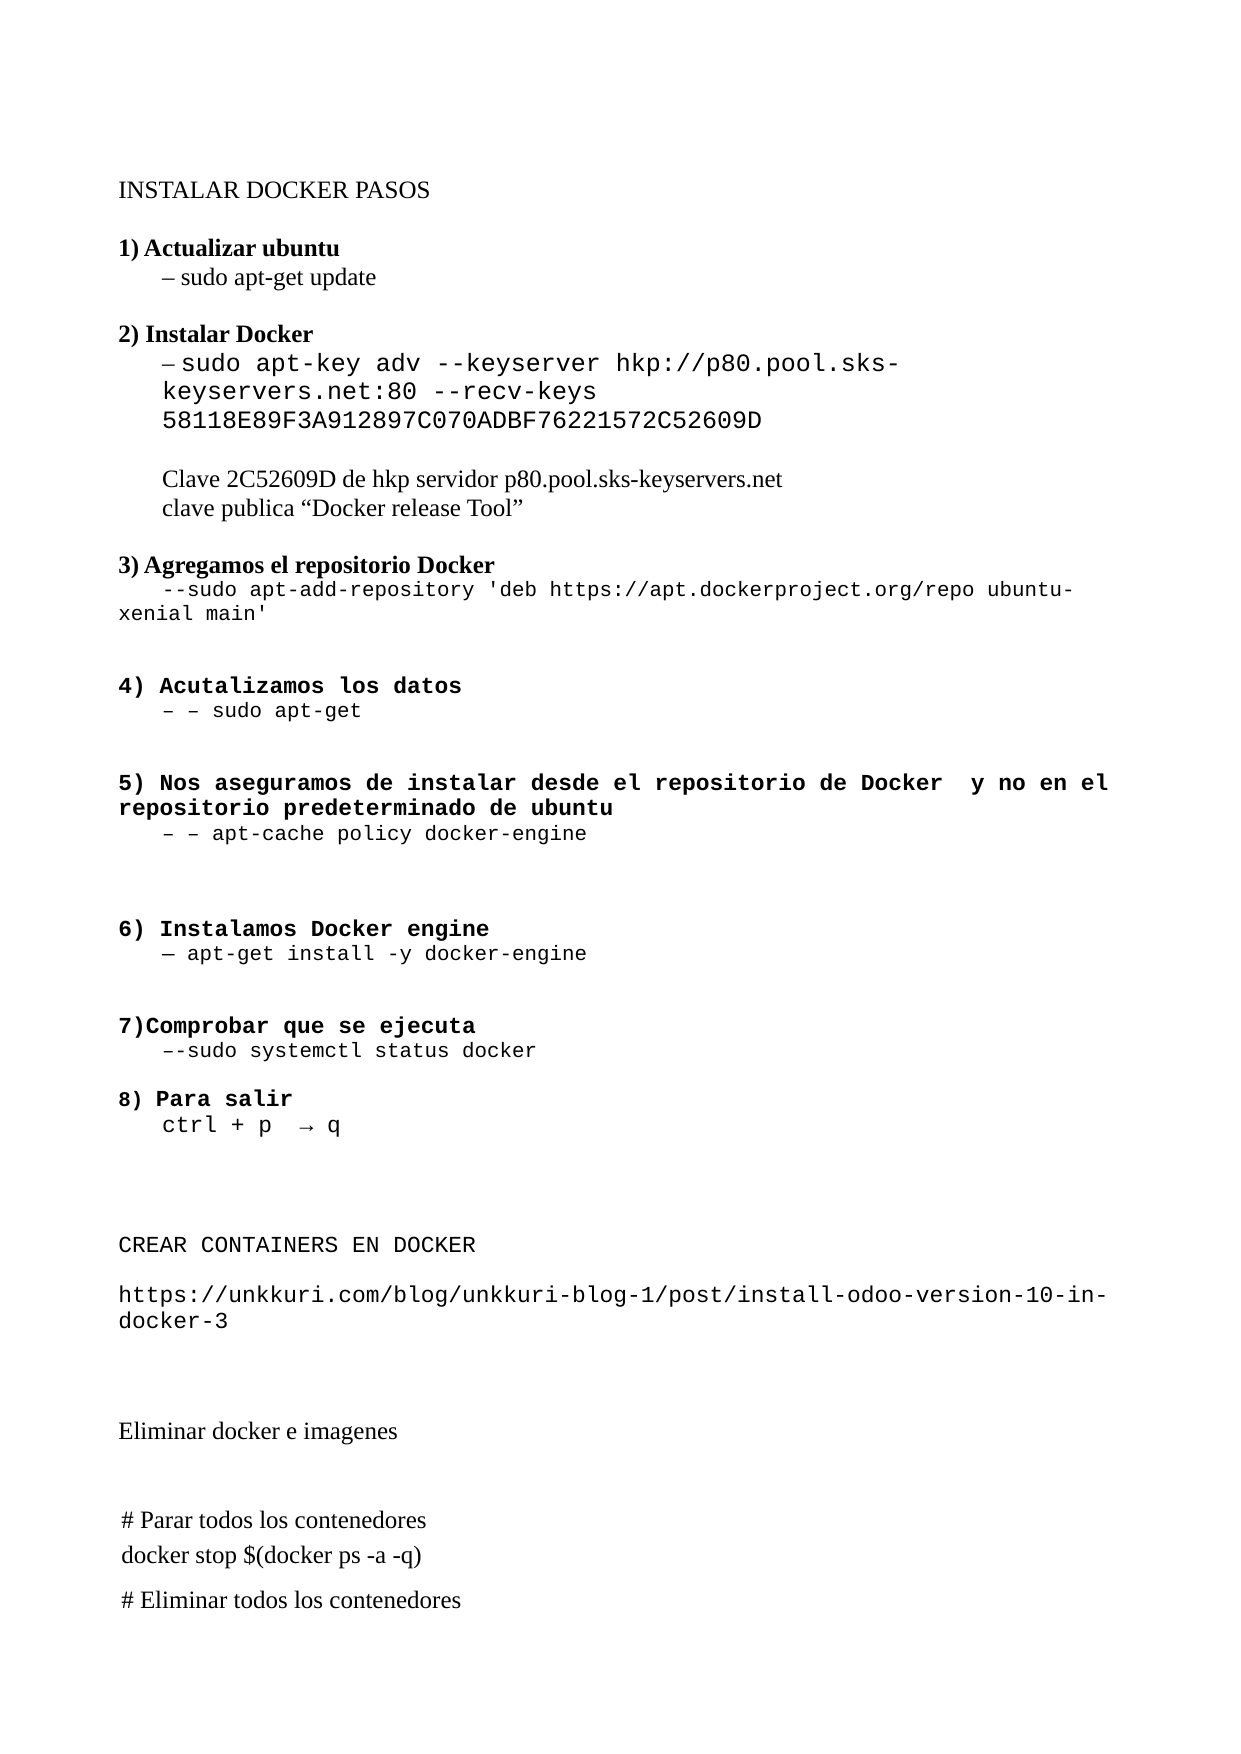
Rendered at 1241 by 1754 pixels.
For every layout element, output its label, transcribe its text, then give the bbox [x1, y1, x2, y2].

text 8) Para salir [118, 1087, 1122, 1113]
text ctrl + p → q [118, 1113, 1122, 1139]
text --sudo apt-add-repository 'deb https://apt.dockerproject.org/repo ubuntu- xenial main' [118, 579, 1122, 627]
text 3) Agregamos el repositorio Docker [118, 551, 1122, 579]
text – – sudo apt-get [118, 700, 1122, 723]
table_header docker stop $(docker ps -a -q) [118, 1537, 434, 1572]
table_header [118, 1572, 136, 1582]
text – – apt-cache policy docker-engine [118, 823, 1122, 846]
text 5) Nos aseguramos de instalar desde el repositorio de Docker y no en el repositorio predeterminado de ubuntu [118, 771, 1122, 823]
text Eliminar docker e imagenes [118, 1416, 1122, 1445]
text INSTALAR DOCKER PASOS [118, 176, 1122, 204]
text Clave 2C52609D de hkp servidor p80.pool.sks-keyservers.net [118, 464, 1122, 493]
text CREAR CONTAINERS EN DOCKER [118, 1234, 1122, 1260]
text – sudo apt-get update [118, 262, 1122, 291]
text 4) Acutalizamos los datos [118, 674, 1122, 700]
text clave publica “Docker release Tool” [118, 493, 1122, 522]
text –-sudo systemctl status docker [118, 1040, 1122, 1064]
table_header # Eliminar todos los contenedores [118, 1583, 474, 1617]
text 1) Actualizar ubuntu [118, 233, 1122, 262]
text 2) Instalar Docker [118, 319, 1122, 348]
text 7)Comprobar que se ejecuta [118, 1014, 1122, 1040]
text 6) Instalamos Docker engine [118, 917, 1122, 943]
text – sudo apt-key adv --keyserver hkp://p80.pool.sks- keyservers.net:80 --recv-keys 58118E89F3A912897C070ADBF76221572C52609D [118, 348, 1122, 436]
table_header # Parar todos los contenedores [118, 1503, 439, 1537]
text https://unkkuri.com/blog/unkkuri-blog-1/post/install-odoo-version-10-in-docker-3 [118, 1283, 1122, 1335]
text — apt-get install -y docker-engine [118, 943, 1122, 967]
